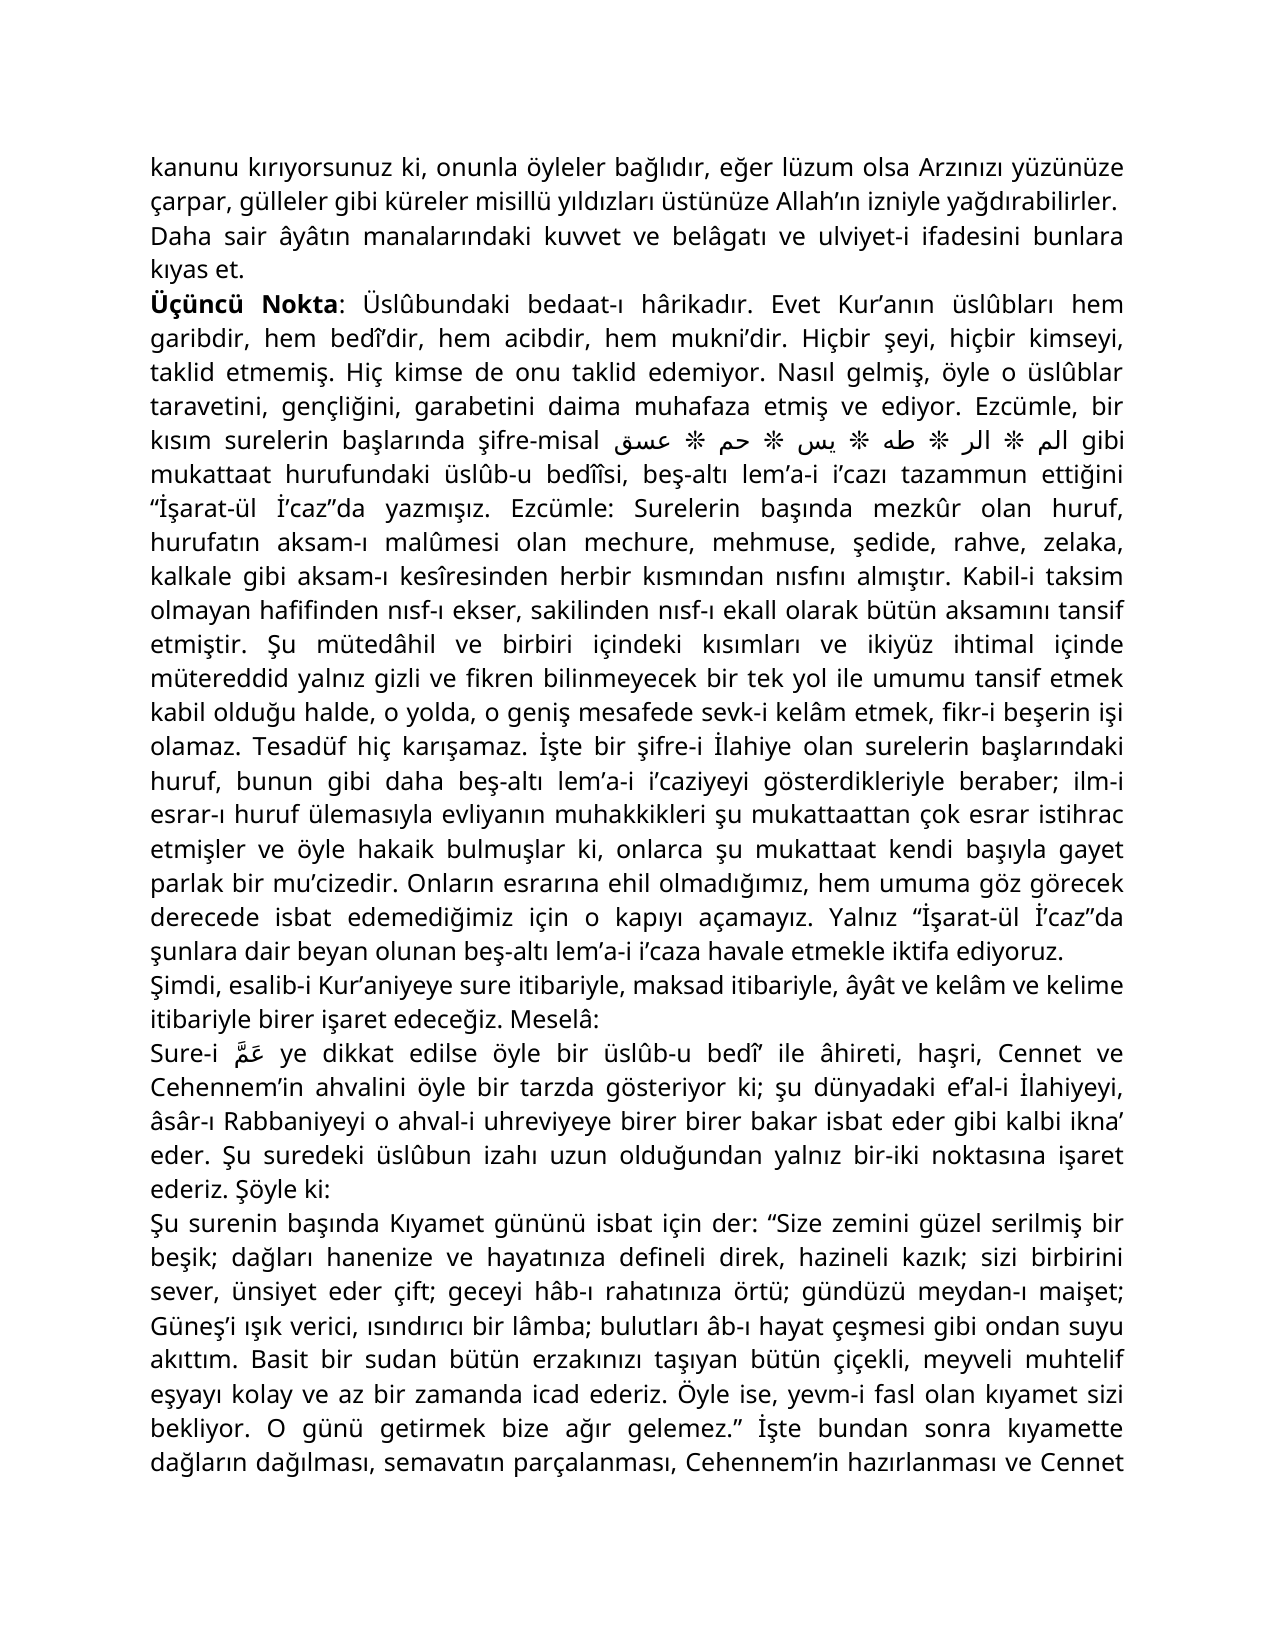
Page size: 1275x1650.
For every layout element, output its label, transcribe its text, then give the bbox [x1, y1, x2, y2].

text kanunu kırıyorsunuz ki, onunla öyleler bağlıdır, eğer lüzum olsa Arzınızı yüzünüze çarpar, gülleler gibi küreler misillü yıldızları üstünüze Allah’ın izniyle yağdırabilirler. [150, 150, 1125, 218]
text Sure-i عَمَّ ye dikkat edilse öyle bir üslûb-u bedî’ ile âhireti, haşri, Cennet ve Cehennem’in ahvalini öyle bir tarzda gösteriyor ki; şu dünyadaki ef’al-i İlahiyeyi, âsâr-ı Rabbaniyeyi o ahval-i uhreviyeye birer birer bakar isbat eder gibi kalbi ikna’ eder. Şu suredeki üslûbun izahı uzun olduğundan yalnız bir-iki noktasına işaret ederiz. Şöyle ki: [150, 1036, 1125, 1206]
text Üçüncü Nokta: Üslûbundaki bedaat-ı hârikadır. Evet Kur’anın üslûbları hem garibdir, hem bedî’dir, hem acibdir, hem mukni’dir. Hiçbir şeyi, hiçbir kimseyi, taklid etmemiş. Hiç kimse de onu taklid edemiyor. Nasıl gelmiş, öyle o üslûblar taravetini, gençliğini, garabetini daima muhafaza etmiş ve ediyor. Ezcümle, bir kısım surelerin başlarında şifre-misal الم ❊ الر ❊ طه ❊ يس ❊ حم ❊ عسق gibi mukattaat hurufundaki üslûb-u bedîîsi, beş-altı lem’a-i i’cazı tazammun ettiğini “İşarat-ül İ’caz”da yazmışız. Ezcümle: Surelerin başında mezkûr olan huruf, hurufatın aksam-ı malûmesi olan mechure, mehmuse, şedide, rahve, zelaka, kalkale gibi aksam-ı kesîresinden herbir kısmından nısfını almıştır. Kabil-i taksim olmayan hafifinden nısf-ı ekser, sakilinden nısf-ı ekall olarak bütün aksamını tansif etmiştir. Şu mütedâhil ve birbiri içindeki kısımları ve ikiyüz ihtimal içinde mütereddid yalnız gizli ve fikren bilinmeyecek bir tek yol ile umumu tansif etmek kabil olduğu halde, o yolda, o geniş mesafede sevk-i kelâm etmek, fikr-i beşerin işi olamaz. Tesadüf hiç karışamaz. İşte bir şifre-i İlahiye olan surelerin başlarındaki huruf, bunun gibi daha beş-altı lem’a-i i’caziyeyi gösterdikleriyle beraber; ilm-i esrar-ı huruf ülemasıyla evliyanın muhakkikleri şu mukattaattan çok esrar istihrac etmişler ve öyle hakaik bulmuşlar ki, onlarca şu mukattaat kendi başıyla gayet parlak bir mu’cizedir. Onların esrarına ehil olmadığımız, hem umuma göz görecek derecede isbat edemediğimiz için o kapıyı açamayız. Yalnız “İşarat-ül İ’caz”da şunlara dair beyan olunan beş-altı lem’a-i i’caza havale etmekle iktifa ediyoruz. [150, 286, 1125, 967]
text Şu surenin başında Kıyamet gününü isbat için der: “Size zemini güzel serilmiş bir beşik; dağları hanenize ve hayatınıza defineli direk, hazineli kazık; sizi birbirini sever, ünsiyet eder çift; geceyi hâb-ı rahatınıza örtü; gündüzü meydan-ı maişet; Güneş’i ışık verici, ısındırıcı bir lâmba; bulutları âb-ı hayat çeşmesi gibi ondan suyu akıttım. Basit bir sudan bütün erzakınızı taşıyan bütün çiçekli, meyveli muhtelif eşyayı kolay ve az bir zamanda icad ederiz. Öyle ise, yevm-i fasl olan kıyamet sizi bekliyor. O günü getirmek bize ağır gelemez.” İşte bundan sonra kıyamette dağların dağılması, semavatın parçalanması, Cehennem’in hazırlanması ve Cennet [150, 1206, 1125, 1478]
text Daha sair âyâtın manalarındaki kuvvet ve belâgatı ve ulviyet-i ifadesini bunlara kıyas et. [150, 218, 1125, 286]
text Şimdi, esalib-i Kur’aniyeye sure itibariyle, maksad itibariyle, âyât ve kelâm ve kelime itibariyle birer işaret edeceğiz. Meselâ: [150, 967, 1125, 1036]
